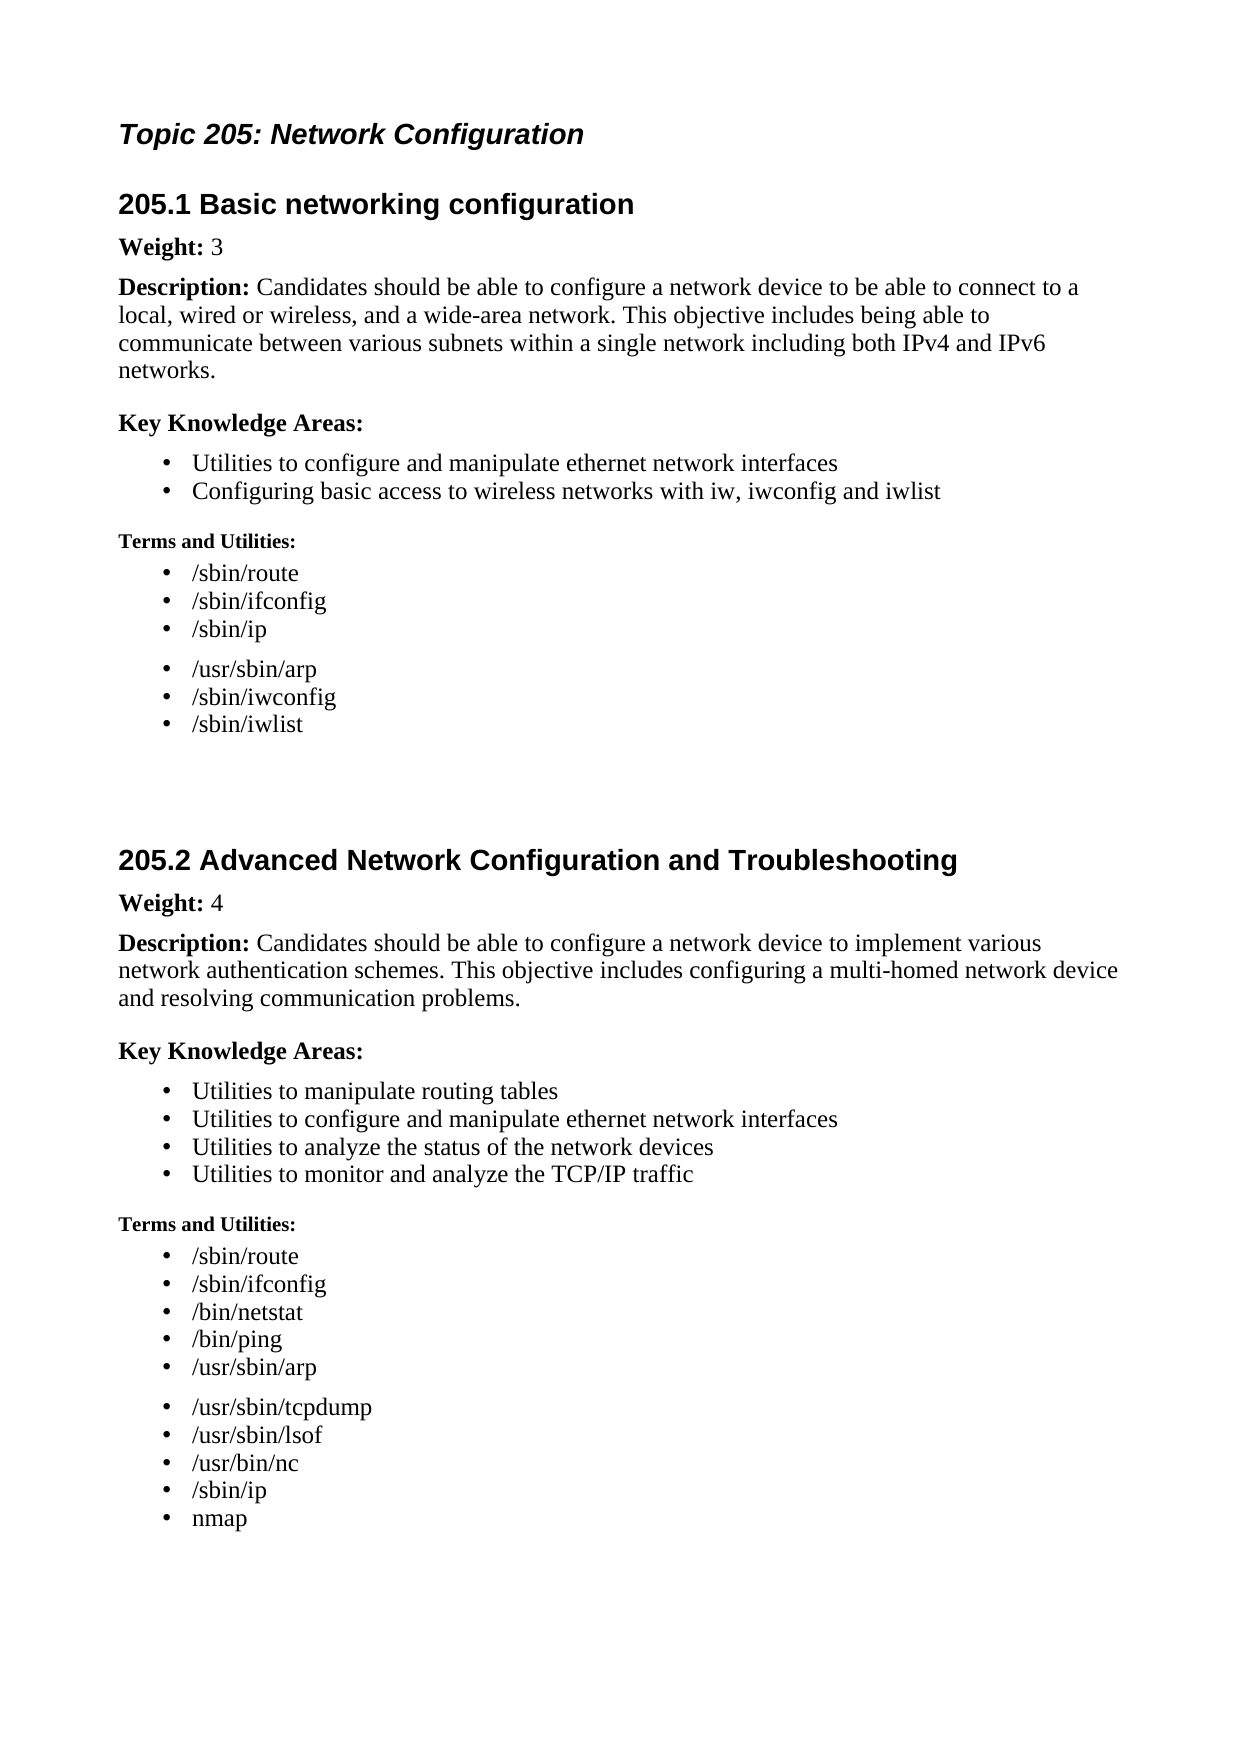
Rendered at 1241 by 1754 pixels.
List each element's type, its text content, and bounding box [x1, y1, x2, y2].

text Description: Candidates should be able to configure a network device to be able to connect to a local, wired or wireless, and a wide-area network. This objective includes being able to communicate between various subnets within a single network including both IPv4 and IPv6 networks. [118, 273, 1122, 384]
subtitle Terms and Utilities: [118, 530, 1122, 553]
list Utilities to configure and manipulate ethernet network interfaces [162, 449, 1122, 477]
list Utilities to configure and manipulate ethernet network interfaces [162, 1105, 1122, 1133]
list Utilities to monitor and analyze the TCP/IP traffic [162, 1160, 1122, 1188]
subtitle Key Knowledge Areas: [118, 1037, 1122, 1065]
subtitle Terms and Utilities: [118, 1213, 1122, 1236]
subtitle 205.1 Basic networking configuration [118, 188, 1122, 221]
list /sbin/route [162, 1242, 1122, 1270]
list /usr/sbin/arp [162, 655, 1122, 683]
list /usr/sbin/arp [162, 1353, 1122, 1381]
subtitle 205.2 Advanced Network Configuration and Troubleshooting [118, 843, 1122, 876]
list /sbin/ip [162, 1477, 1122, 1504]
list /usr/sbin/lsof [162, 1421, 1122, 1449]
list /sbin/iwlist [162, 710, 1122, 738]
list /usr/sbin/tcpdump [162, 1393, 1122, 1421]
list Configuring basic access to wireless networks with iw, iwconfig and iwlist [162, 477, 1122, 505]
list Utilities to manipulate routing tables [162, 1077, 1122, 1105]
list /bin/ping [162, 1326, 1122, 1353]
list /sbin/iwconfig [162, 683, 1122, 710]
subtitle Topic 205: Network Configuration [118, 118, 1122, 151]
list Utilities to analyze the status of the network devices [162, 1133, 1122, 1160]
subtitle Key Knowledge Areas: [118, 409, 1122, 437]
list /sbin/ifconfig [162, 1270, 1122, 1298]
list /sbin/ifconfig [162, 587, 1122, 615]
list /usr/bin/nc [162, 1449, 1122, 1477]
list /bin/netstat [162, 1298, 1122, 1326]
text Weight: 4 [118, 889, 1122, 916]
list /sbin/ip [162, 615, 1122, 642]
text Weight: 3 [118, 233, 1122, 261]
list nmap [162, 1504, 1122, 1532]
list /sbin/route [162, 559, 1122, 587]
text Description: Candidates should be able to configure a network device to implement various network authentication schemes. This objective includes configuring a multi-homed network device and resolving communication problems. [118, 929, 1122, 1012]
